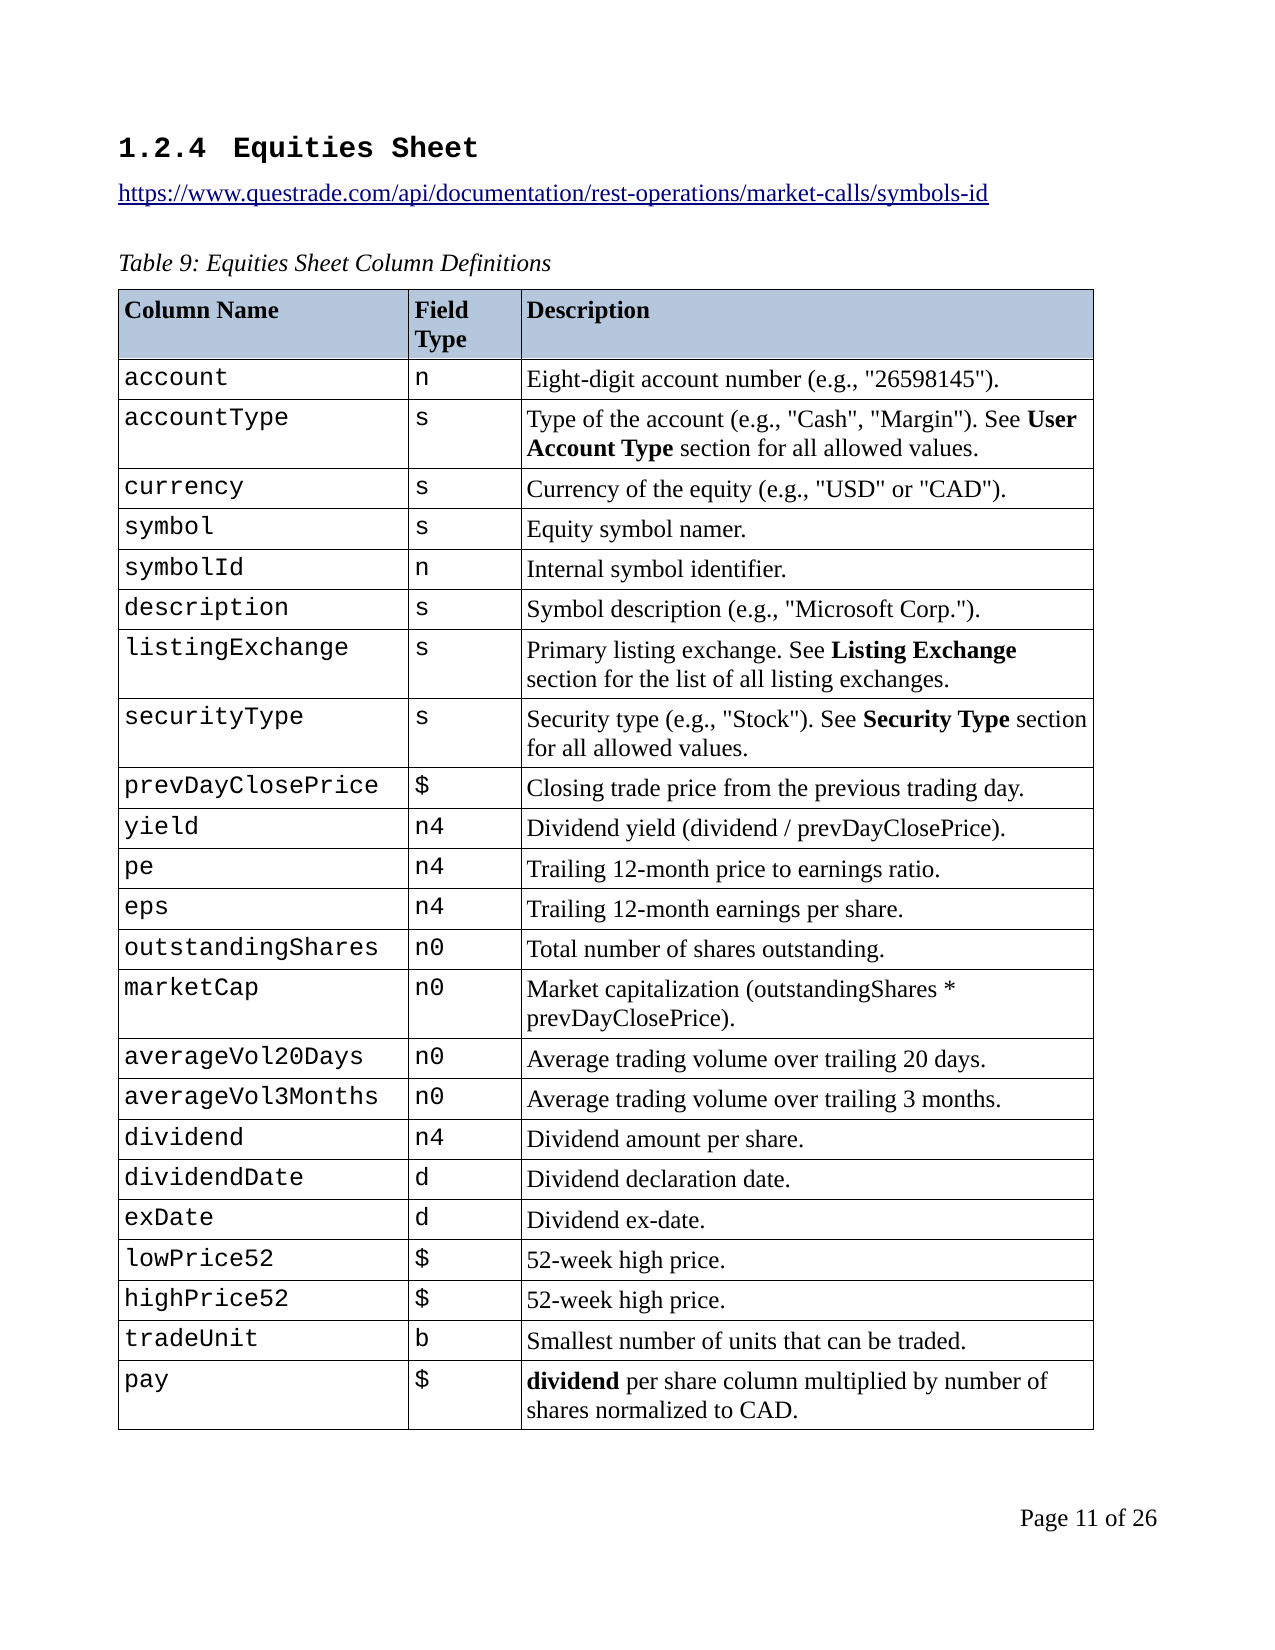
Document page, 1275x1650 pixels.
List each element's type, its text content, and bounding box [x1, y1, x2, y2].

table_cell marketCap [119, 970, 408, 1038]
table_cell n [409, 550, 521, 589]
table_cell Primary listing exchange. See Listing Exchange section for the list of all listing exchanges. [522, 630, 1093, 698]
table_cell Trailing 12-month price to earnings ratio. [522, 849, 1093, 888]
table_cell currency [119, 469, 408, 508]
table_cell Type of the account (e.g., "Cash", "Margin"). See User Account Type section for all allowed values. [522, 400, 1093, 468]
table_cell symbol [119, 509, 408, 548]
table_cell securityType [119, 699, 408, 767]
table_cell Closing trade price from the previous trading day. [522, 768, 1093, 807]
table_cell dividend [119, 1120, 408, 1159]
table_cell n4 [409, 849, 521, 888]
table_cell tradeUnit [119, 1321, 408, 1360]
table_cell averageVol3Months [119, 1079, 408, 1118]
table_cell outstandingShares [119, 930, 408, 969]
table_cell s [409, 509, 521, 548]
table_cell s [409, 469, 521, 508]
table_cell Dividend yield (dividend / prevDayClosePrice). [522, 809, 1093, 848]
table_cell Total number of shares outstanding. [522, 930, 1093, 969]
table_header Field Type [409, 290, 521, 358]
table_cell Currency of the equity (e.g., "USD" or "CAD"). [522, 469, 1093, 508]
table_cell $ [409, 1240, 521, 1280]
table_cell Symbol description (e.g., "Microsoft Corp."). [522, 590, 1093, 629]
table_cell account [119, 360, 408, 399]
table_cell pe [119, 849, 408, 888]
table_cell prevDayClosePrice [119, 768, 408, 807]
table_cell dividendDate [119, 1160, 408, 1199]
table_cell exDate [119, 1200, 408, 1239]
table_cell s [409, 699, 521, 767]
table_cell eps [119, 889, 408, 928]
table_cell Average trading volume over trailing 3 months. [522, 1079, 1093, 1118]
table_cell b [409, 1321, 521, 1360]
table_cell description [119, 590, 408, 629]
table_cell highPrice52 [119, 1281, 408, 1320]
table_cell symbolId [119, 550, 408, 589]
table_cell n0 [409, 970, 521, 1038]
table_cell s [409, 630, 521, 698]
table_cell $ [409, 1281, 521, 1320]
table_cell Smallest number of units that can be traded. [522, 1321, 1093, 1360]
table_cell s [409, 400, 521, 468]
table_cell lowPrice52 [119, 1240, 408, 1280]
table_cell Dividend ex-date. [522, 1200, 1093, 1239]
table_cell $ [409, 1361, 521, 1429]
table_cell n4 [409, 889, 521, 928]
table_header Column Name [119, 290, 408, 358]
table_cell listingExchange [119, 630, 408, 698]
table_cell 52-week high price. [522, 1240, 1093, 1280]
table_cell Market capitalization (outstandingShares * prevDayClosePrice). [522, 970, 1093, 1038]
table_cell Eight-digit account number (e.g., "26598145"). [522, 360, 1093, 399]
table_cell 52-week high price. [522, 1281, 1093, 1320]
table_cell n0 [409, 930, 521, 969]
table_cell s [409, 590, 521, 629]
table_cell $ [409, 768, 521, 807]
table_cell Security type (e.g., "Stock"). See Security Type section for all allowed values. [522, 699, 1093, 767]
table_cell yield [119, 809, 408, 848]
table_header Description [522, 290, 1093, 358]
text Table 9: Equities Sheet Column Definitions [118, 248, 1157, 277]
table_cell Dividend amount per share. [522, 1120, 1093, 1159]
table_cell d [409, 1200, 521, 1239]
subtitle 1.2.4 Equities Sheet [118, 133, 1157, 166]
table_cell Trailing 12-month earnings per share. [522, 889, 1093, 928]
table_cell Internal symbol identifier. [522, 550, 1093, 589]
table_cell n4 [409, 1120, 521, 1159]
table_cell Average trading volume over trailing 20 days. [522, 1039, 1093, 1078]
table_cell d [409, 1160, 521, 1199]
table_cell Dividend declaration date. [522, 1160, 1093, 1199]
table_cell n0 [409, 1079, 521, 1118]
table_cell accountType [119, 400, 408, 468]
table_cell dividend per share column multiplied by number of shares normalized to CAD. [522, 1361, 1093, 1429]
table_cell pay [119, 1361, 408, 1429]
table_cell n [409, 360, 521, 399]
table_cell n4 [409, 809, 521, 848]
table_cell averageVol20Days [119, 1039, 408, 1078]
table_cell Equity symbol namer. [522, 509, 1093, 548]
table_cell n0 [409, 1039, 521, 1078]
text https://www.questrade.com/api/documentation/rest-operations/market-calls/symbols-id [118, 178, 1157, 207]
